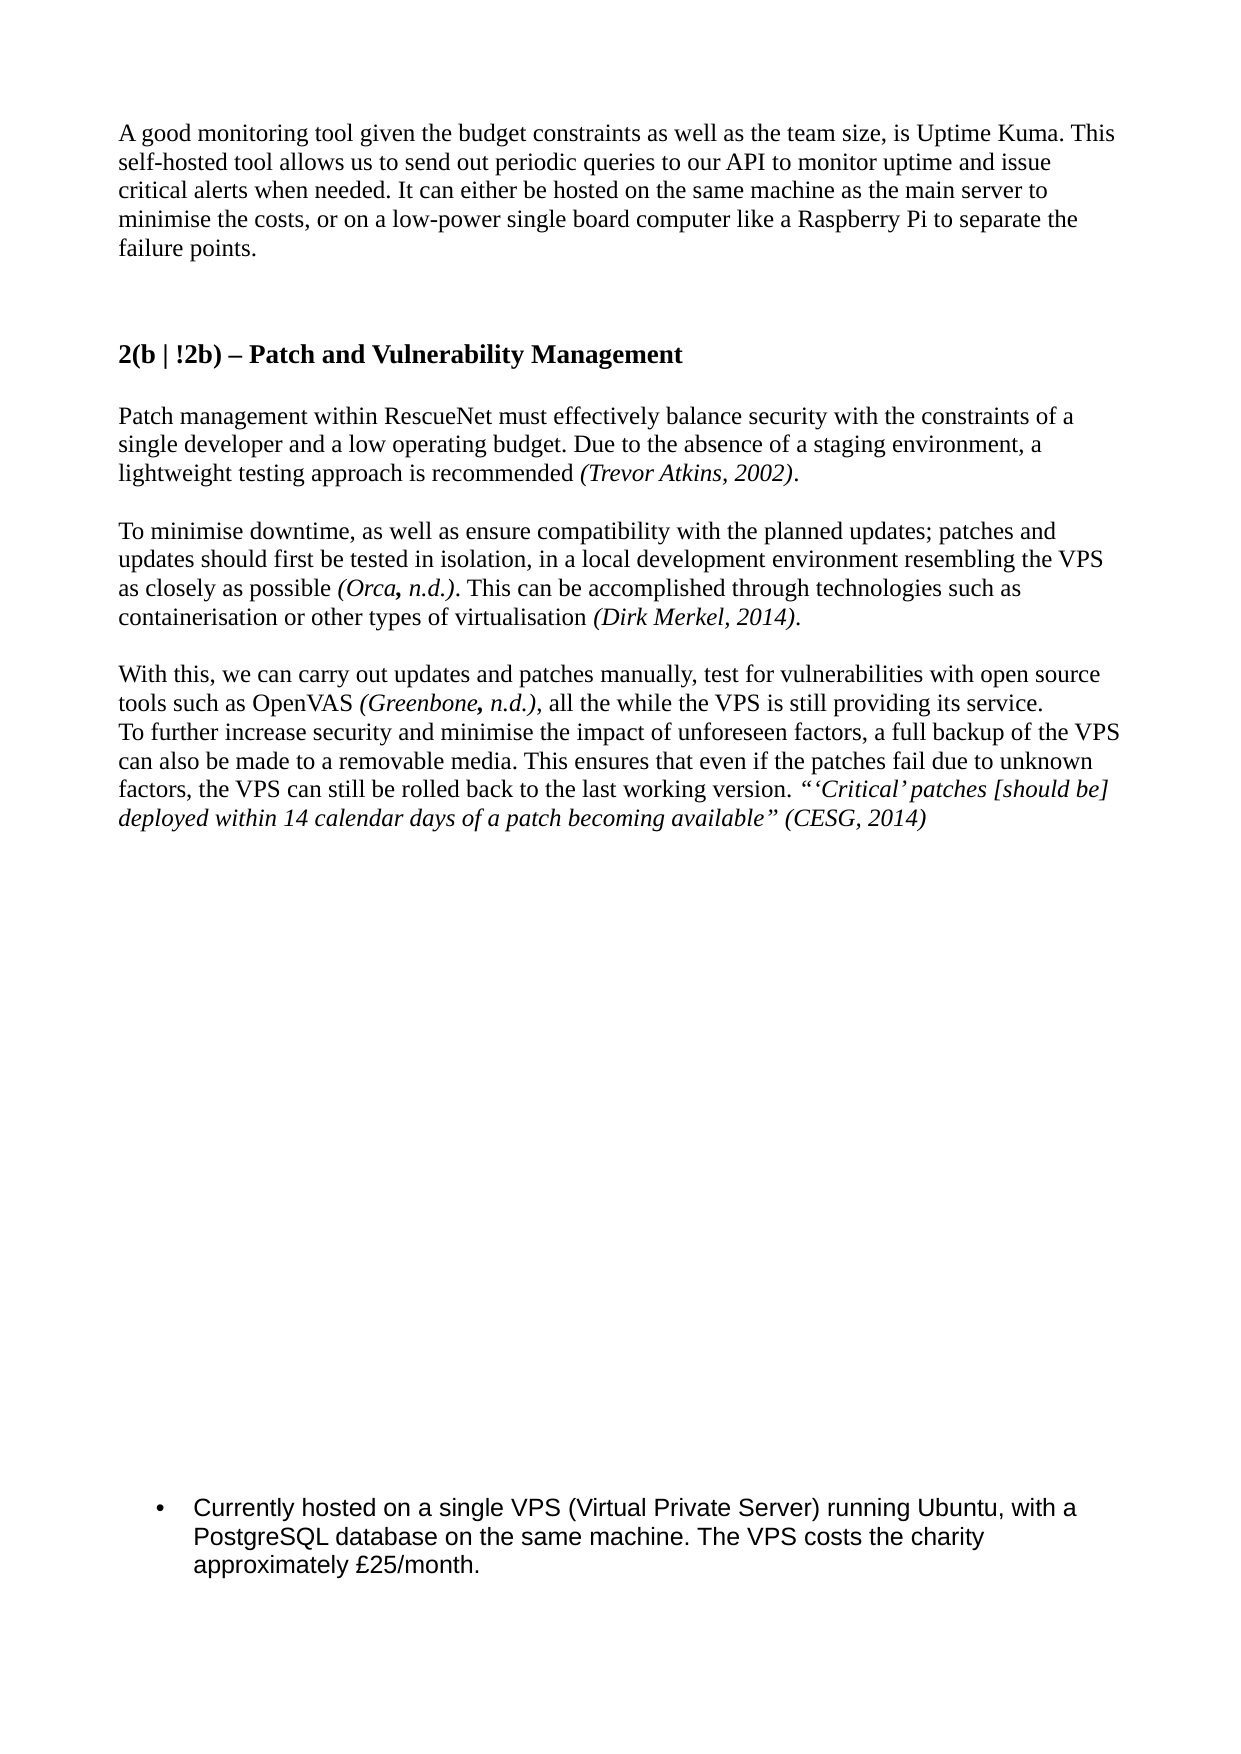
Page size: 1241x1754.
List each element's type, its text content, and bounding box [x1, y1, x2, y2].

text Patch management within RescueNet must effectively balance security with the constraints of a single developer and a low operating budget. Due to the absence of a staging environment, a lightweight testing approach is recommended (Trevor Atkins, 2002). [118, 401, 1122, 487]
list Currently hosted on a single VPS (Virtual Private Server) running Ubuntu, with a PostgreSQL database on the same machine. The VPS costs the charity approximately £25/month. [156, 1493, 1122, 1579]
text A good monitoring tool given the budget constraints as well as the team size, is Uptime Kuma. This self-hosted tool allows us to send out periodic queries to our API to monitor uptime and issue critical alerts when needed. It can either be hosted on the same machine as the main server to minimise the costs, or on a low-power single board computer like a Raspberry Pi to separate the failure points. [118, 118, 1122, 262]
text To further increase security and minimise the impact of unforeseen factors, a full backup of the VPS can also be made to a removable media. This ensures that even if the patches fail due to unknown factors, the VPS can still be rolled back to the last working version. “‘Critical’ patches [should be] deployed within 14 calendar days of a patch becoming available” (CESG, 2014) [118, 717, 1122, 832]
text To minimise downtime, as well as ensure compatibility with the planned updates; patches and updates should first be tested in isolation, in a local development environment resembling the VPS as closely as possible (Orca, n.d.). This can be accomplished through technologies such as containerisation or other types of virtualisation (Dirk Merkel, 2014). [118, 516, 1122, 631]
text 2(b | !2b) – Patch and Vulnerability Management [118, 338, 1122, 370]
text With this, we can carry out updates and patches manually, test for vulnerabilities with open source tools such as OpenVAS (Greenbone, n.d.), all the while the VPS is still providing its service. [118, 659, 1122, 717]
